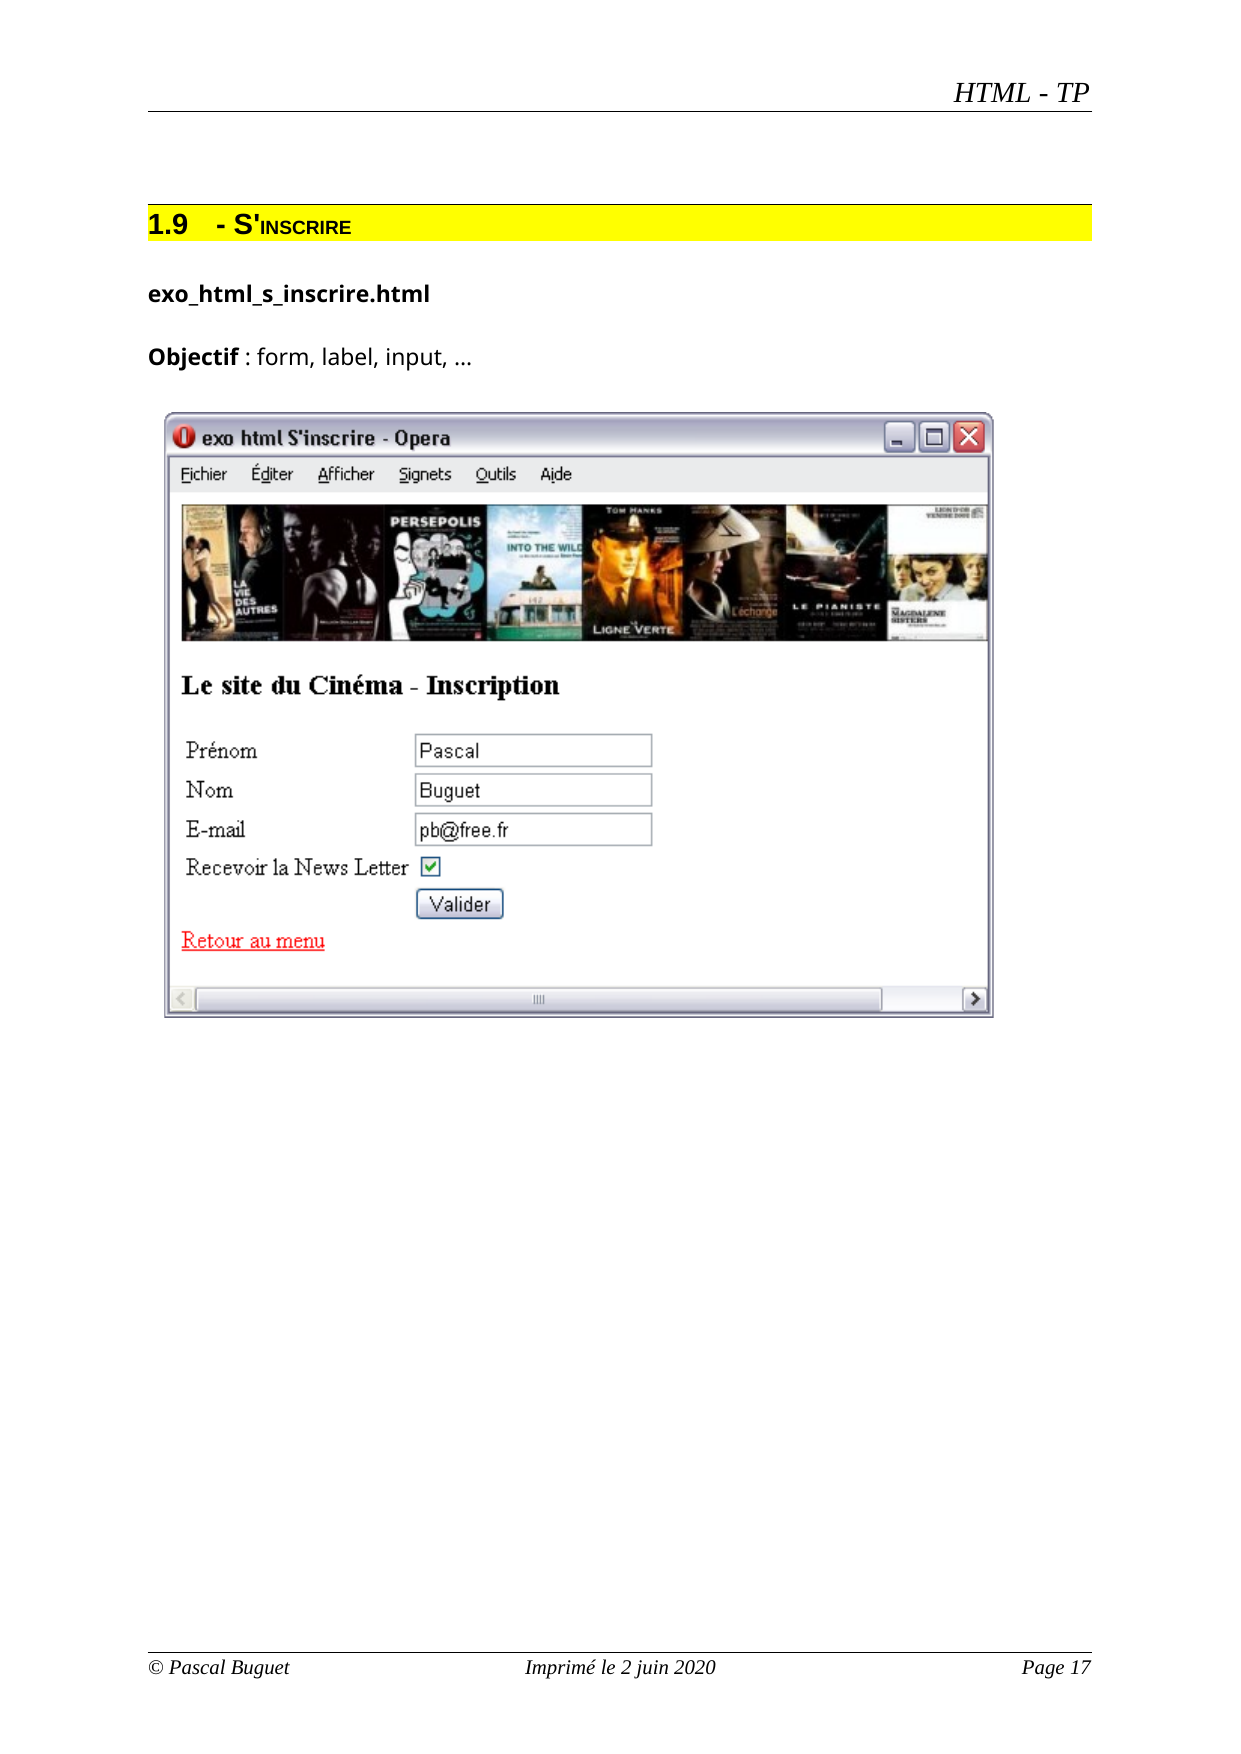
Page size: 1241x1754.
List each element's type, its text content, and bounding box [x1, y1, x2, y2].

picture [164, 412, 994, 1018]
subtitle - S'inscrire [148, 205, 1092, 241]
text Objectif : form, label, input, … [148, 341, 1092, 372]
text exo_html_s_inscrire.html [148, 278, 1092, 309]
